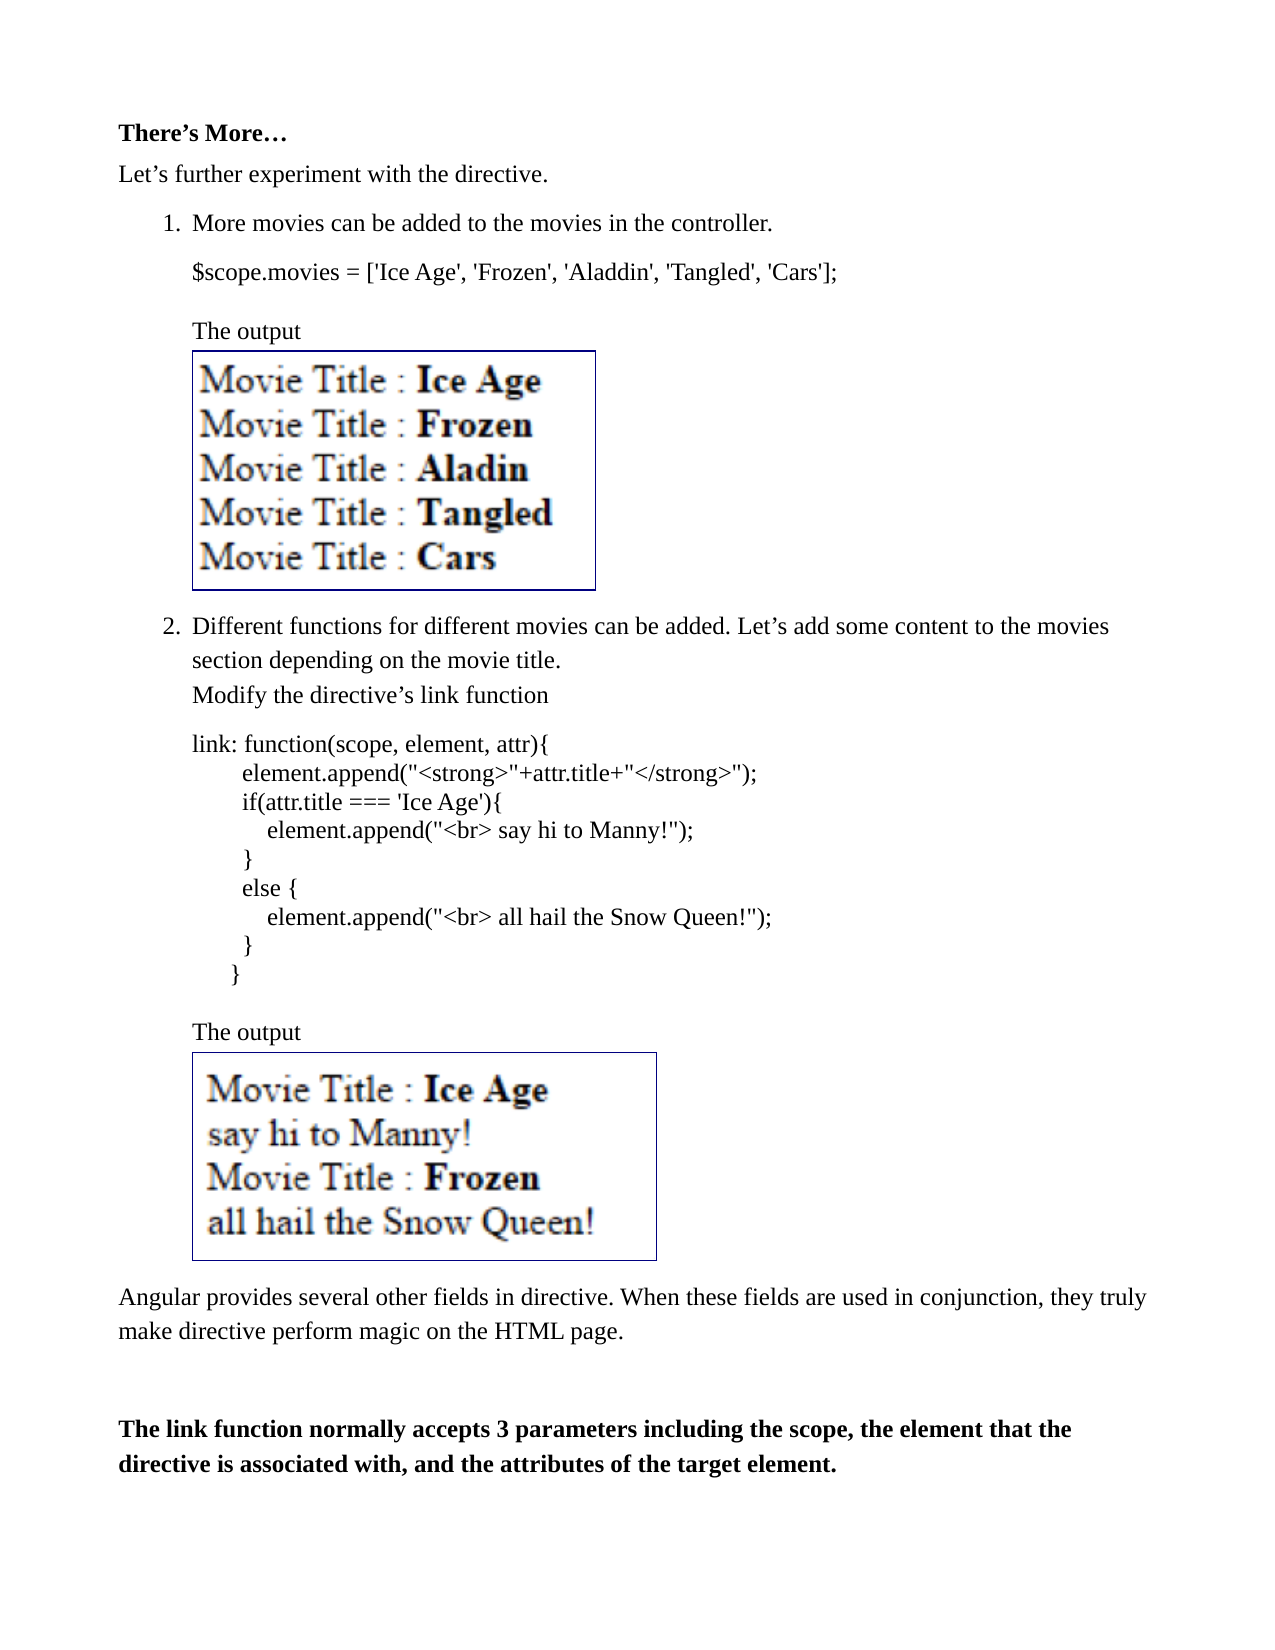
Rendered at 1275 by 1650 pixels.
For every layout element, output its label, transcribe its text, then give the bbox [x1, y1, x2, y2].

list element.append("<strong>"+attr.title+"</strong>"); [162, 758, 1157, 787]
list } [162, 959, 1157, 988]
list element.append("<br> all hail the Snow Queen!"); [162, 902, 1157, 930]
list } [162, 844, 1157, 873]
list } [162, 930, 1157, 959]
text Let’s further experiment with the directive. [118, 159, 1157, 188]
subtitle There’s More… [118, 118, 1157, 147]
list $scope.movies = ['Ice Age', 'Frozen', 'Aladdin', 'Tangled', 'Cars']; [162, 257, 1157, 286]
list element.append("<br> say hi to Manny!"); [162, 815, 1157, 844]
list More movies can be added to the movies in the controller. [162, 208, 1157, 237]
text Angular provides several other fields in directive. When these fields are used in conjunction, they truly make directive perform magic on the HTML page. [118, 1282, 1157, 1345]
list if(attr.title === 'Ice Age'){ [162, 787, 1157, 815]
list else { [162, 873, 1157, 902]
list link: function(scope, element, attr){ [162, 729, 1157, 758]
list Different functions for different movies can be added. Let’s add some content to the movies section depending on the movie title. Modify the directive’s link function [162, 611, 1157, 709]
picture [193, 1053, 656, 1260]
list The output [162, 1017, 1157, 1261]
picture [193, 352, 595, 589]
text The link function normally accepts 3 parameters including the scope, the element that the directive is associated with, and the attributes of the target element. [118, 1414, 1157, 1477]
list The output [162, 316, 1157, 591]
